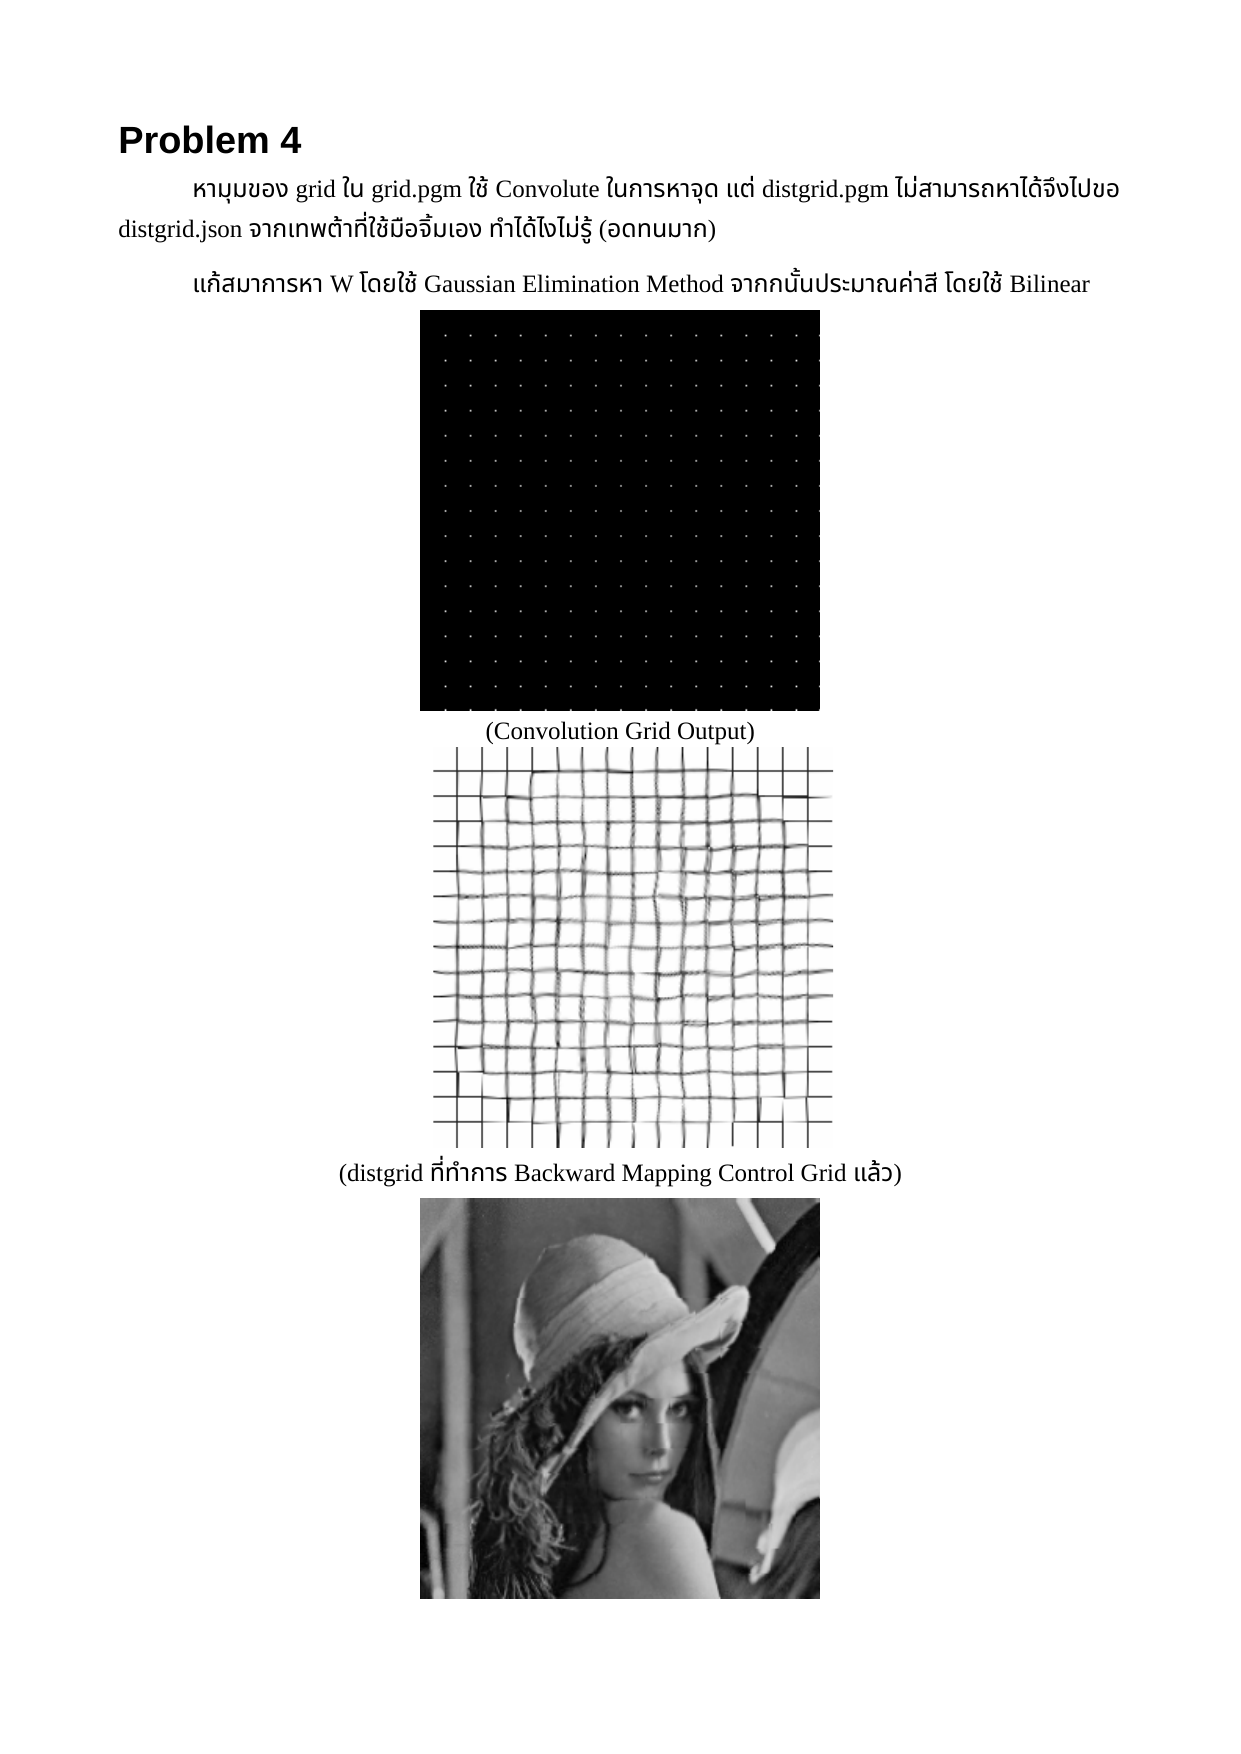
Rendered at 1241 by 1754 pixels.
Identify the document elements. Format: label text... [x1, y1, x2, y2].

text (distgrid ที่ทำการ Backward Mapping Control Grid แล้ว) [118, 1158, 1122, 1191]
text หามุมของ grid ใน grid.pgm ใช้ Convolute ในการหาจุด แต่ distgrid.pgm ไม่สามารถหาได้จึงไปขอ distgrid.json จากเทพต้าที่ใช้มือจิ้มเอง ทำได้ไงไม่รู้ (อดทนมาก) [118, 174, 1122, 248]
text แก้สมาการหา W โดยใช้ Gaussian Elimination Method จากกนั้นประมาณค่าสี โดยใช้ Bilinear [118, 269, 1122, 303]
picture [420, 310, 820, 711]
subtitle Problem 4 [118, 118, 1122, 162]
picture [420, 1198, 820, 1599]
picture [433, 747, 834, 1148]
text (Convolution Grid Output) [118, 716, 1122, 745]
